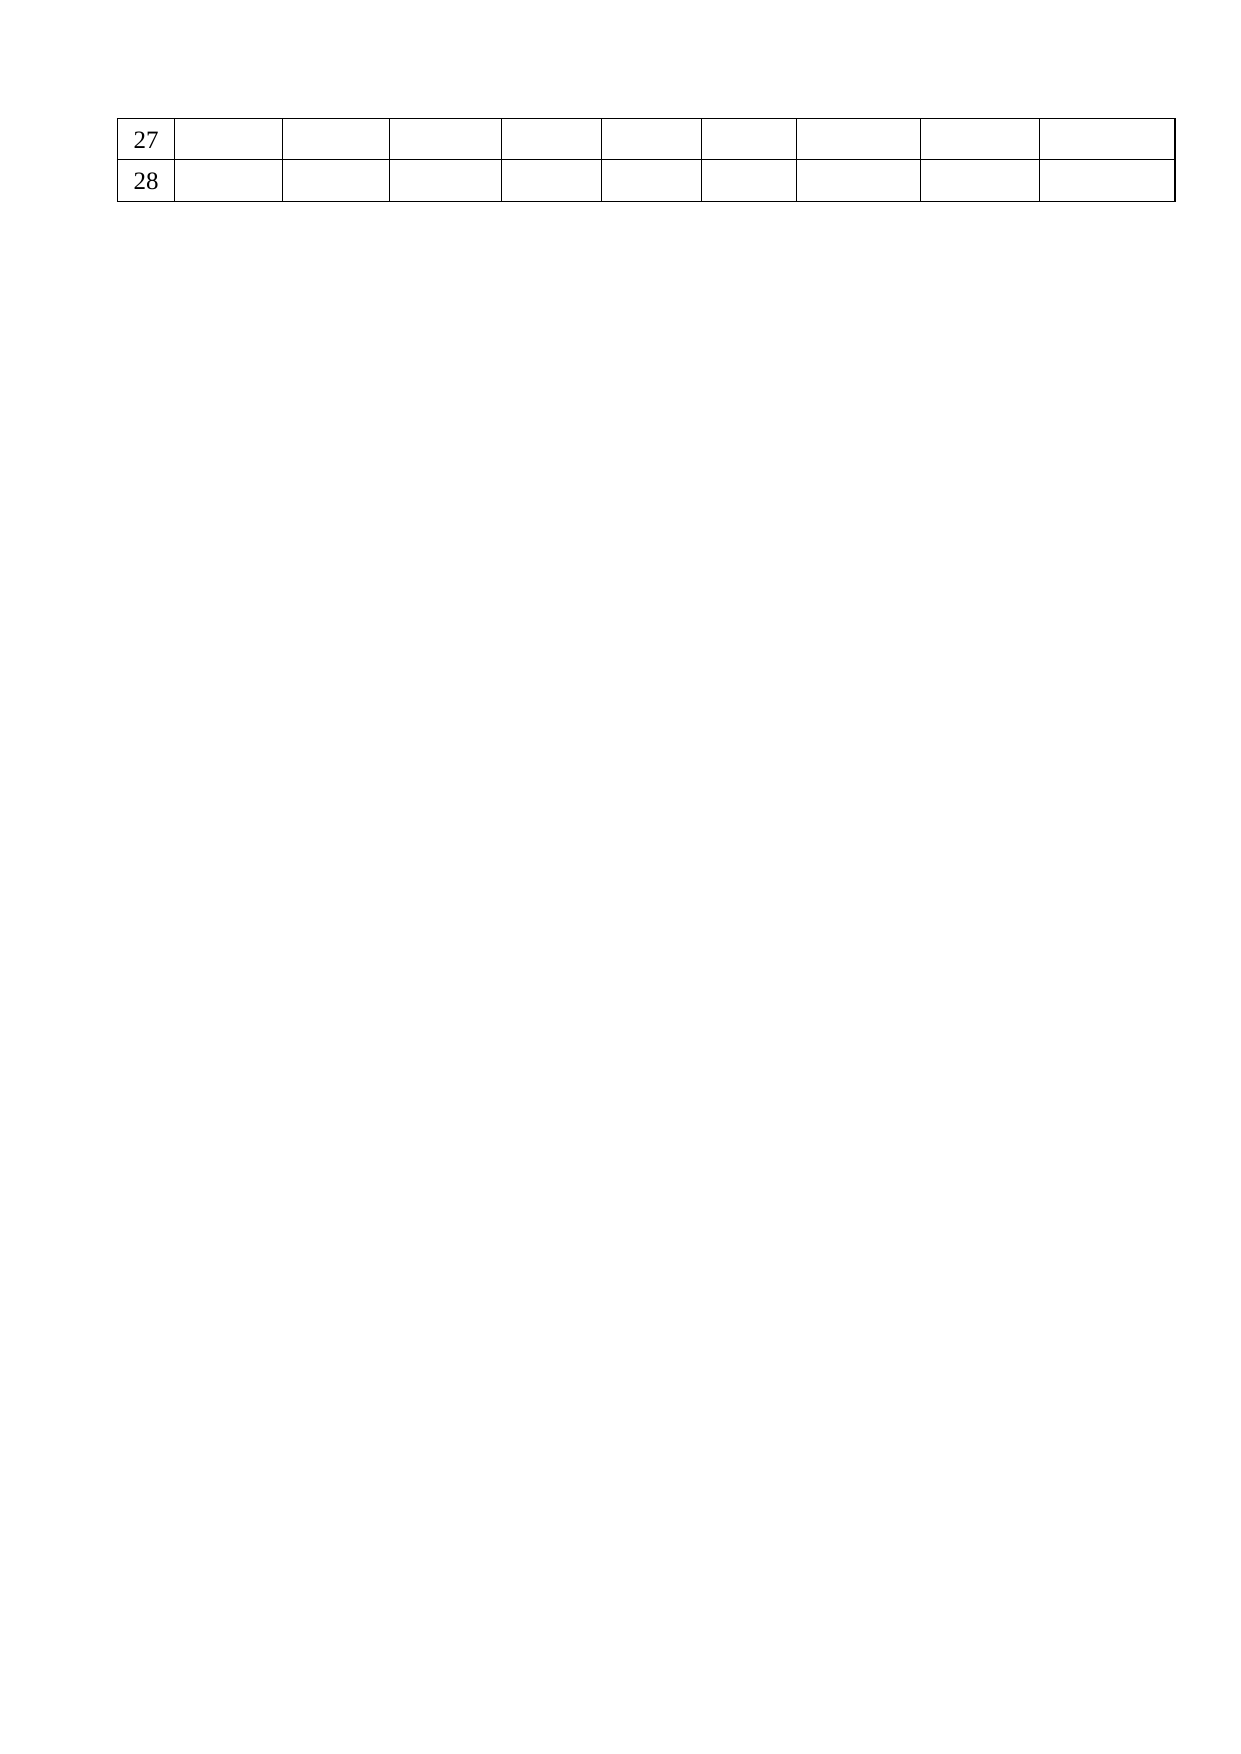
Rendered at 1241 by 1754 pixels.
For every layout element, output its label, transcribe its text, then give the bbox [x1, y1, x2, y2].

table_cell [502, 160, 601, 201]
table_cell [602, 119, 701, 159]
table_cell [921, 119, 1039, 159]
table_cell [175, 119, 282, 159]
table_cell [1040, 160, 1174, 201]
table_cell [390, 119, 501, 159]
table_cell [797, 119, 920, 159]
table_cell [502, 119, 601, 159]
table_cell [797, 160, 920, 201]
table_cell 27 [118, 119, 174, 159]
table_cell 28 [118, 160, 174, 201]
table_cell [921, 160, 1039, 201]
table_cell [283, 160, 389, 201]
table_cell [602, 160, 701, 201]
table_cell [702, 160, 796, 201]
table_cell [390, 160, 501, 201]
table_cell [175, 160, 282, 201]
table_cell [1040, 119, 1174, 159]
table_cell [702, 119, 796, 159]
table_cell [283, 119, 389, 159]
